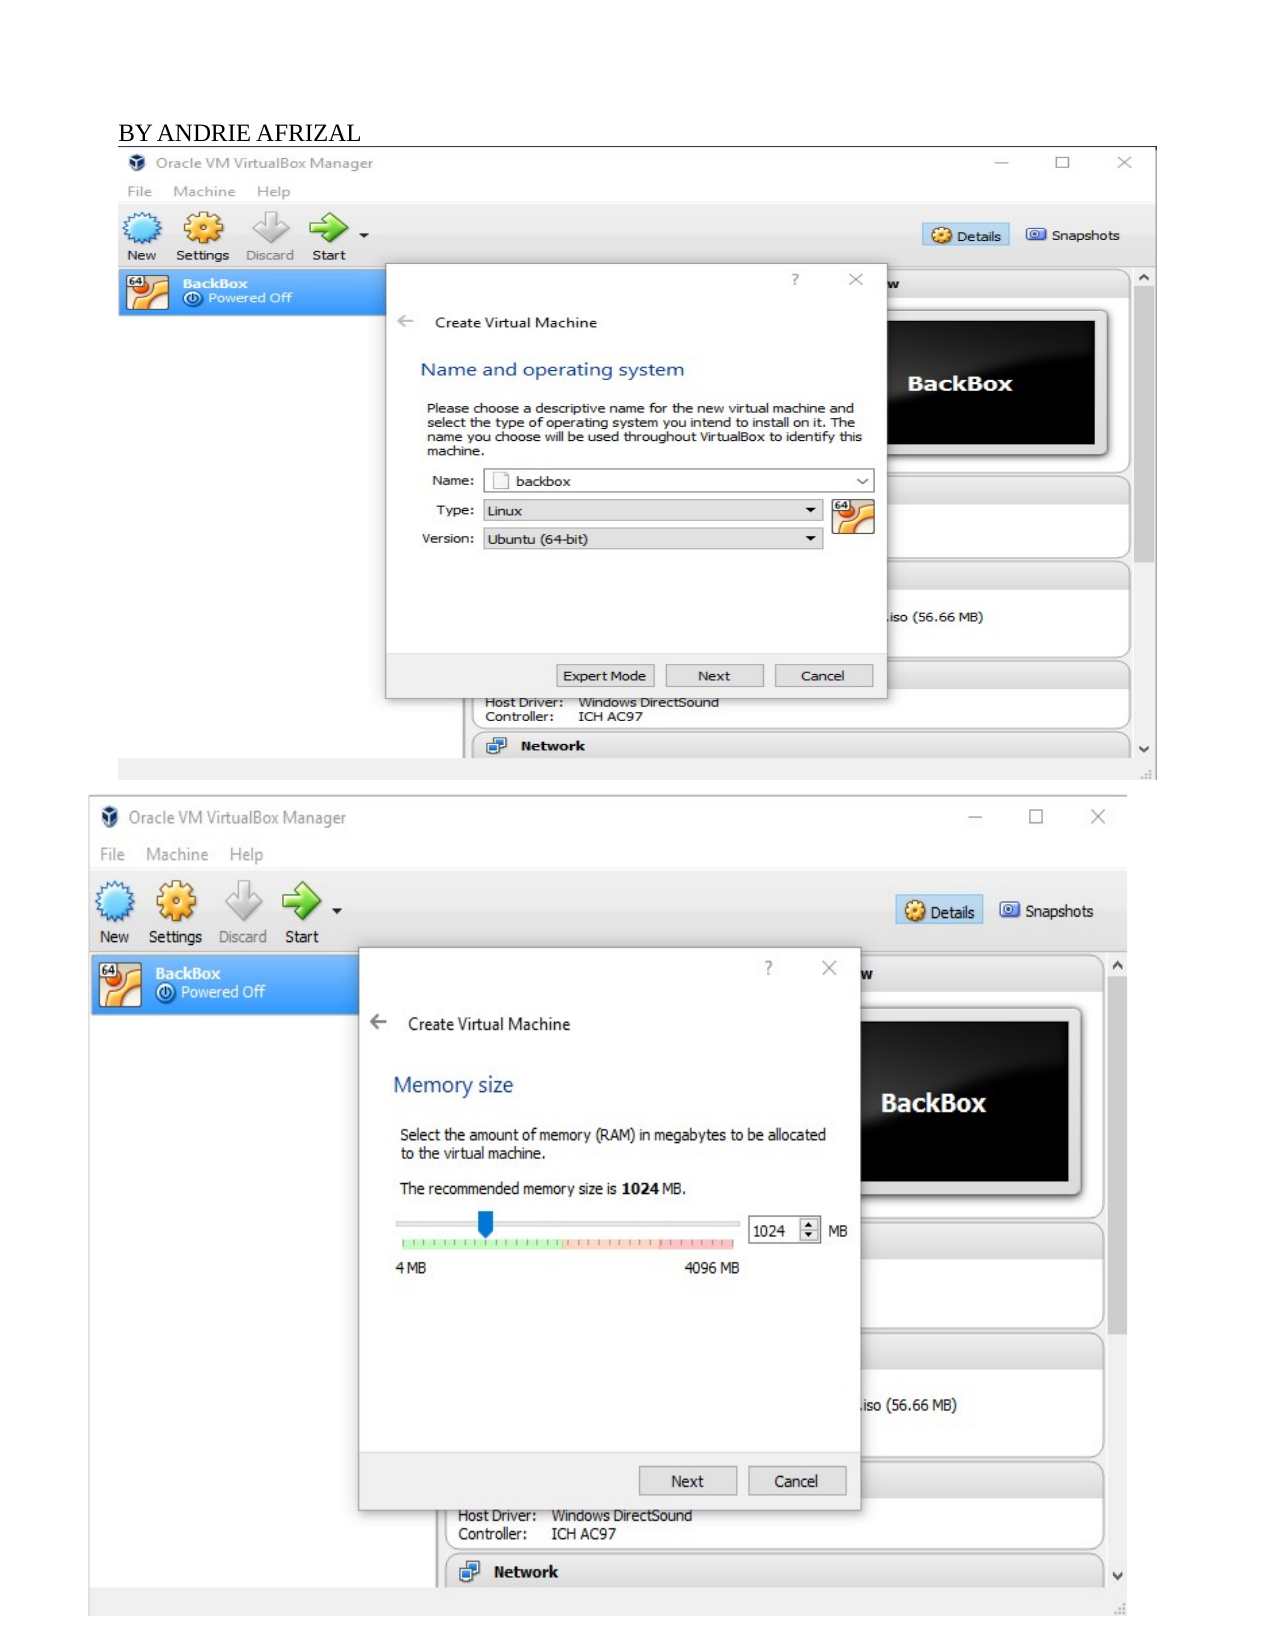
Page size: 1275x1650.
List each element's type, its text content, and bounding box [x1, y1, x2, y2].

picture [118, 146, 1157, 780]
picture [88, 794, 1128, 1616]
text BY ANDRIE AFRIZAL [118, 118, 1157, 146]
